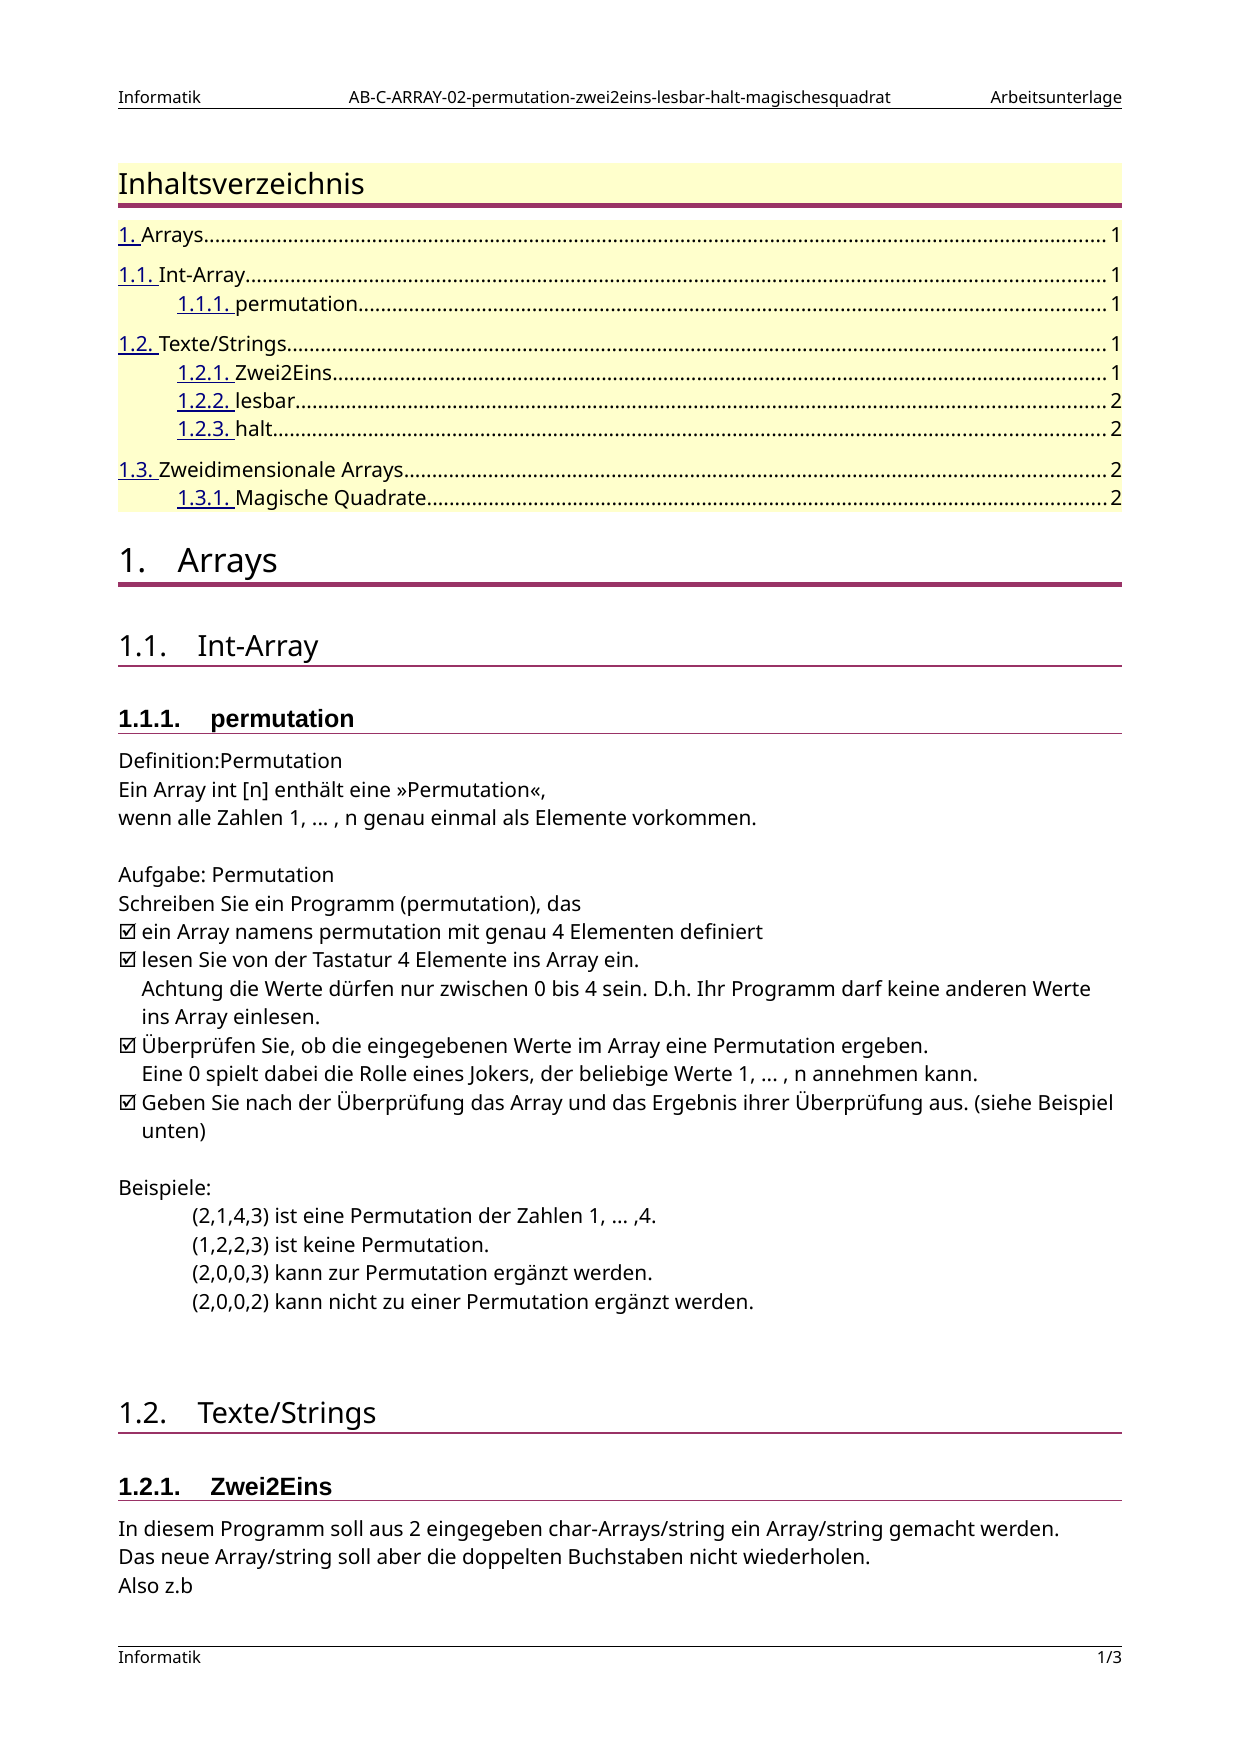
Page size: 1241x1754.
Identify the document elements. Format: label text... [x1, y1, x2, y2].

subtitle Texte/Strings [118, 1392, 1122, 1432]
text Das neue Array/string soll aber die doppelten Buchstaben nicht wiederholen. [118, 1542, 1122, 1571]
text 1.3.1. Magische Quadrate 2 [177, 483, 1122, 512]
text (1,2,2,3) ist keine Permutation. [118, 1230, 1122, 1258]
text Aufgabe: Permutation [118, 860, 1122, 889]
subtitle Int-Array [118, 625, 1122, 665]
text wenn alle Zahlen 1, ... , n genau einmal als Elemente vorkommen. [118, 803, 1122, 832]
text Beispiele: [118, 1173, 1122, 1202]
subtitle permutation [118, 704, 1122, 733]
list Geben Sie nach der Überprüfung das Array und das Ergebnis ihrer Überprüfung aus. (siehe Beispiel unten) [118, 1088, 1122, 1145]
text 1.3. Zweidimensionale Arrays 2 [118, 455, 1122, 483]
subtitle Arrays [118, 537, 1122, 582]
text Ein Array int [n] enthält eine »Permutation«, [118, 775, 1122, 803]
text (2,0,0,3) kann zur Permutation ergänzt werden. [118, 1258, 1122, 1287]
text 1.2.3. halt 2 [177, 414, 1122, 443]
text 1.1.1. permutation 1 [177, 289, 1122, 317]
text (2,0,0,2) kann nicht zu einer Permutation ergänzt werden. [118, 1287, 1122, 1315]
text 1.2. Texte/Strings 1 [118, 329, 1122, 358]
text 1.2.1. Zwei2Eins 1 [177, 358, 1122, 386]
text 1. Arrays 1 [118, 220, 1122, 249]
text (2,1,4,3) ist eine Permutation der Zahlen 1, ... ,4. [118, 1202, 1122, 1230]
list Überprüfen Sie, ob die eingegebenen Werte im Array eine Permutation ergeben. Eine 0 spielt dabei die Rolle eines Jokers, der beliebige Werte 1, ... , n annehmen kann. [118, 1031, 1122, 1088]
list ein Array namens permutation mit genau 4 Elementen definiert [118, 917, 1122, 946]
text Also z.b [118, 1571, 1122, 1599]
text 1.2.2. lesbar 2 [177, 386, 1122, 414]
text Schreiben Sie ein Programm (permutation), das [118, 889, 1122, 917]
subtitle Zwei2Eins [118, 1472, 1122, 1500]
subtitle Inhaltsverzeichnis [118, 163, 1122, 203]
text In diesem Programm soll aus 2 eingegeben char-Arrays/string ein Array/string gemacht werden. [118, 1514, 1122, 1542]
list lesen Sie von der Tastatur 4 Elemente ins Array ein. Achtung die Werte dürfen nur zwischen 0 bis 4 sein. D.h. Ihr Programm darf keine anderen Werte ins Array einlesen. [118, 946, 1122, 1031]
text Definition:Permutation [118, 747, 1122, 775]
text 1.1. Int-Array 1 [118, 261, 1122, 289]
